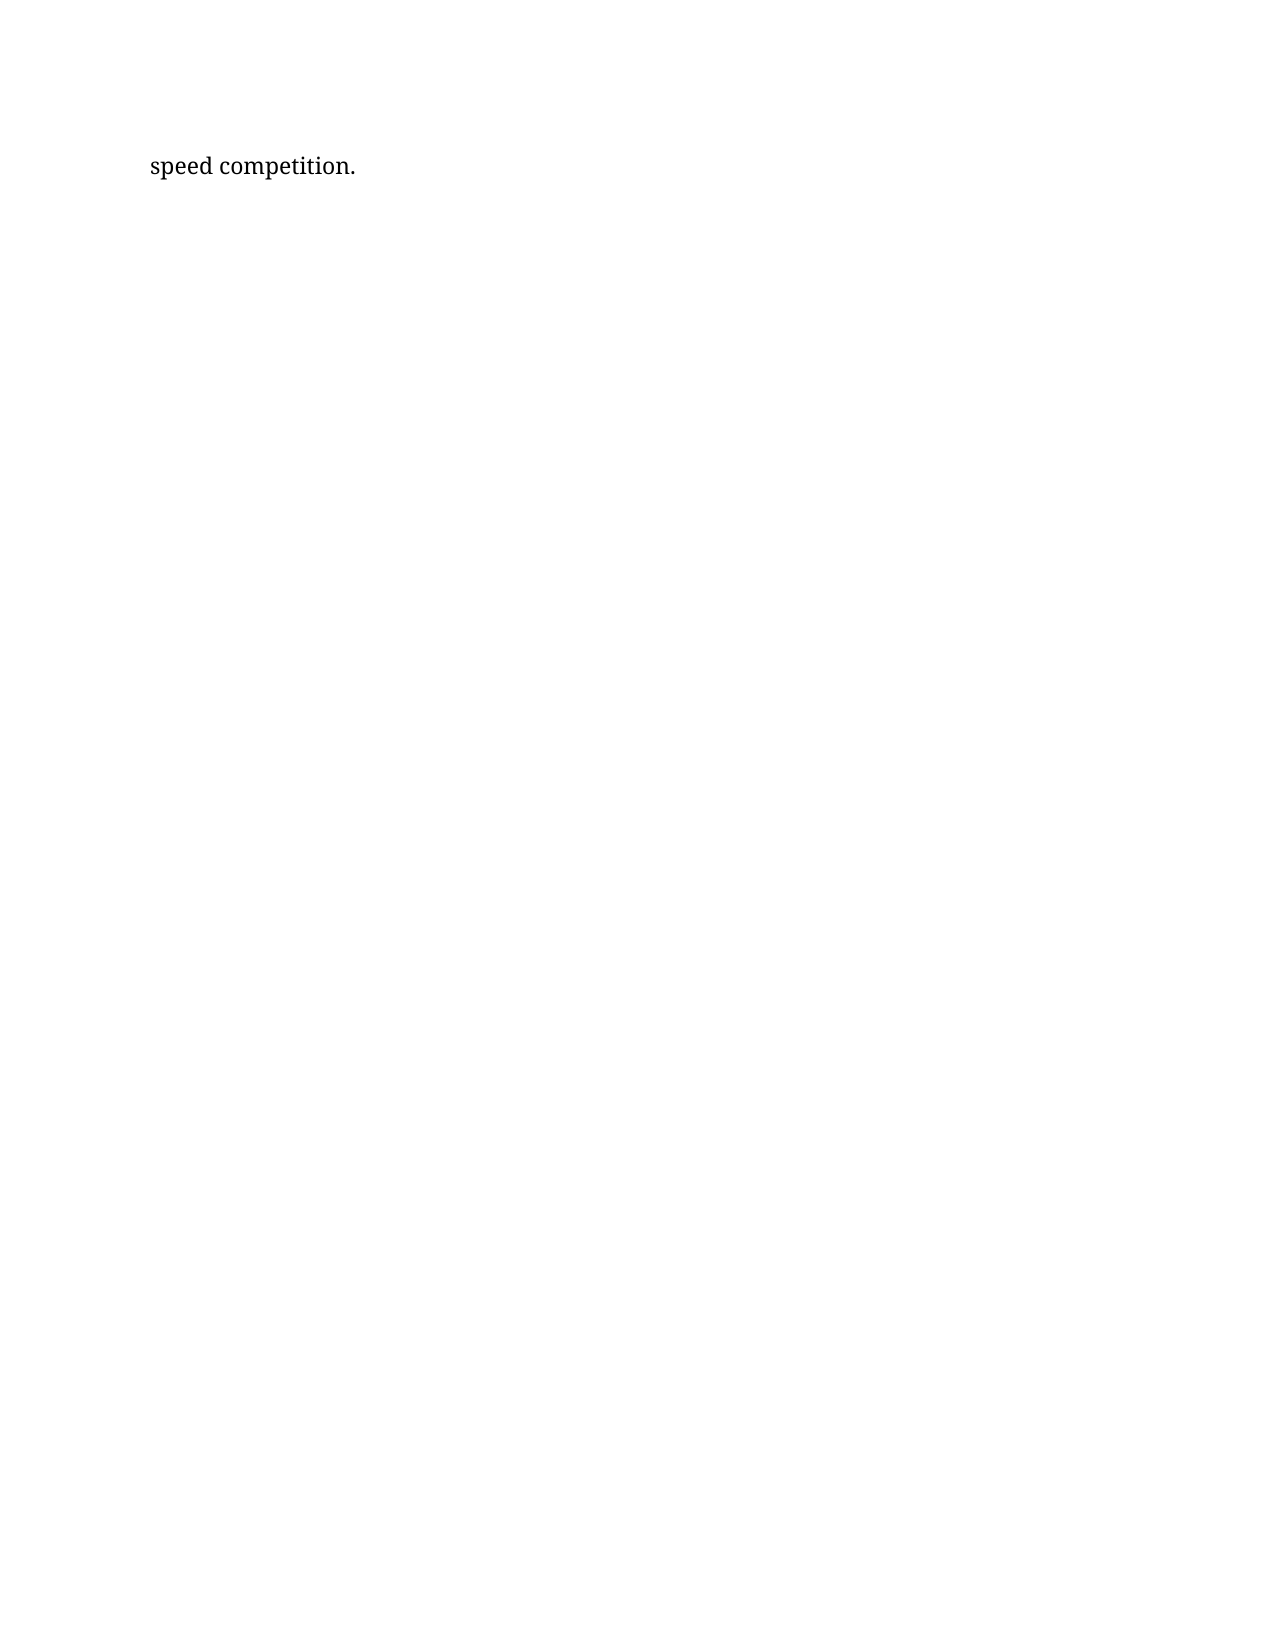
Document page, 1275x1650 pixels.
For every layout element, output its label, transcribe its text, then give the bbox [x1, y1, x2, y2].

text speed competition. [150, 150, 1125, 181]
